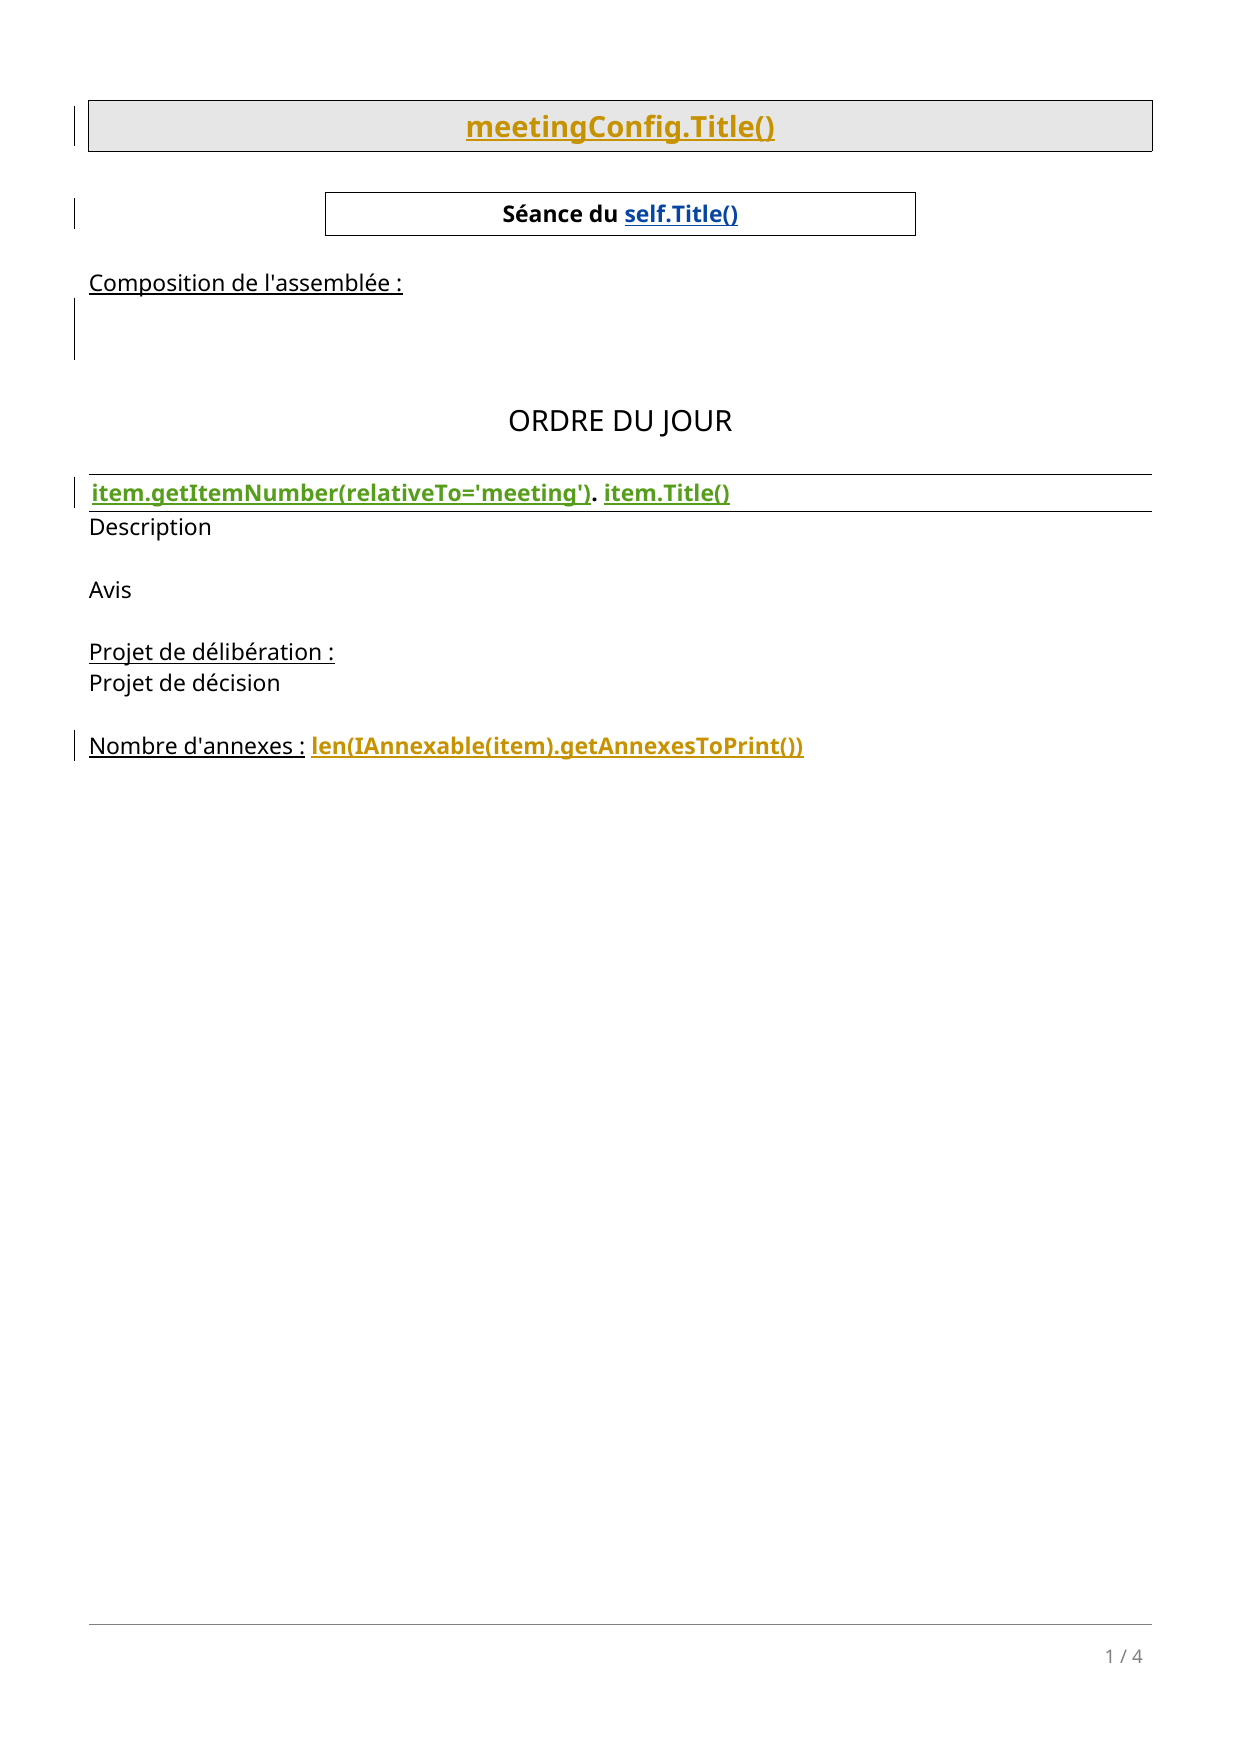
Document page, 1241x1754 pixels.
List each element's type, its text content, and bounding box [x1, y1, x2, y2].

text item.getItemNumber(relativeTo='meeting'). item.Title() [88, 475, 1152, 511]
table_header Séance du self.Title() [326, 193, 915, 235]
text Projet de délibération : [88, 636, 1152, 667]
text Projet de décision [88, 667, 1152, 699]
table_header meetingConfig.Title() [89, 101, 1152, 151]
text Nombre d'annexes : len(IAnnexable(item).getAnnexesToPrint()) [88, 730, 1152, 761]
text Composition de l'assemblée : [88, 266, 1152, 298]
text Description [88, 511, 1152, 542]
text Avis [88, 574, 1152, 605]
text ORDRE DU JOUR [88, 360, 1152, 439]
